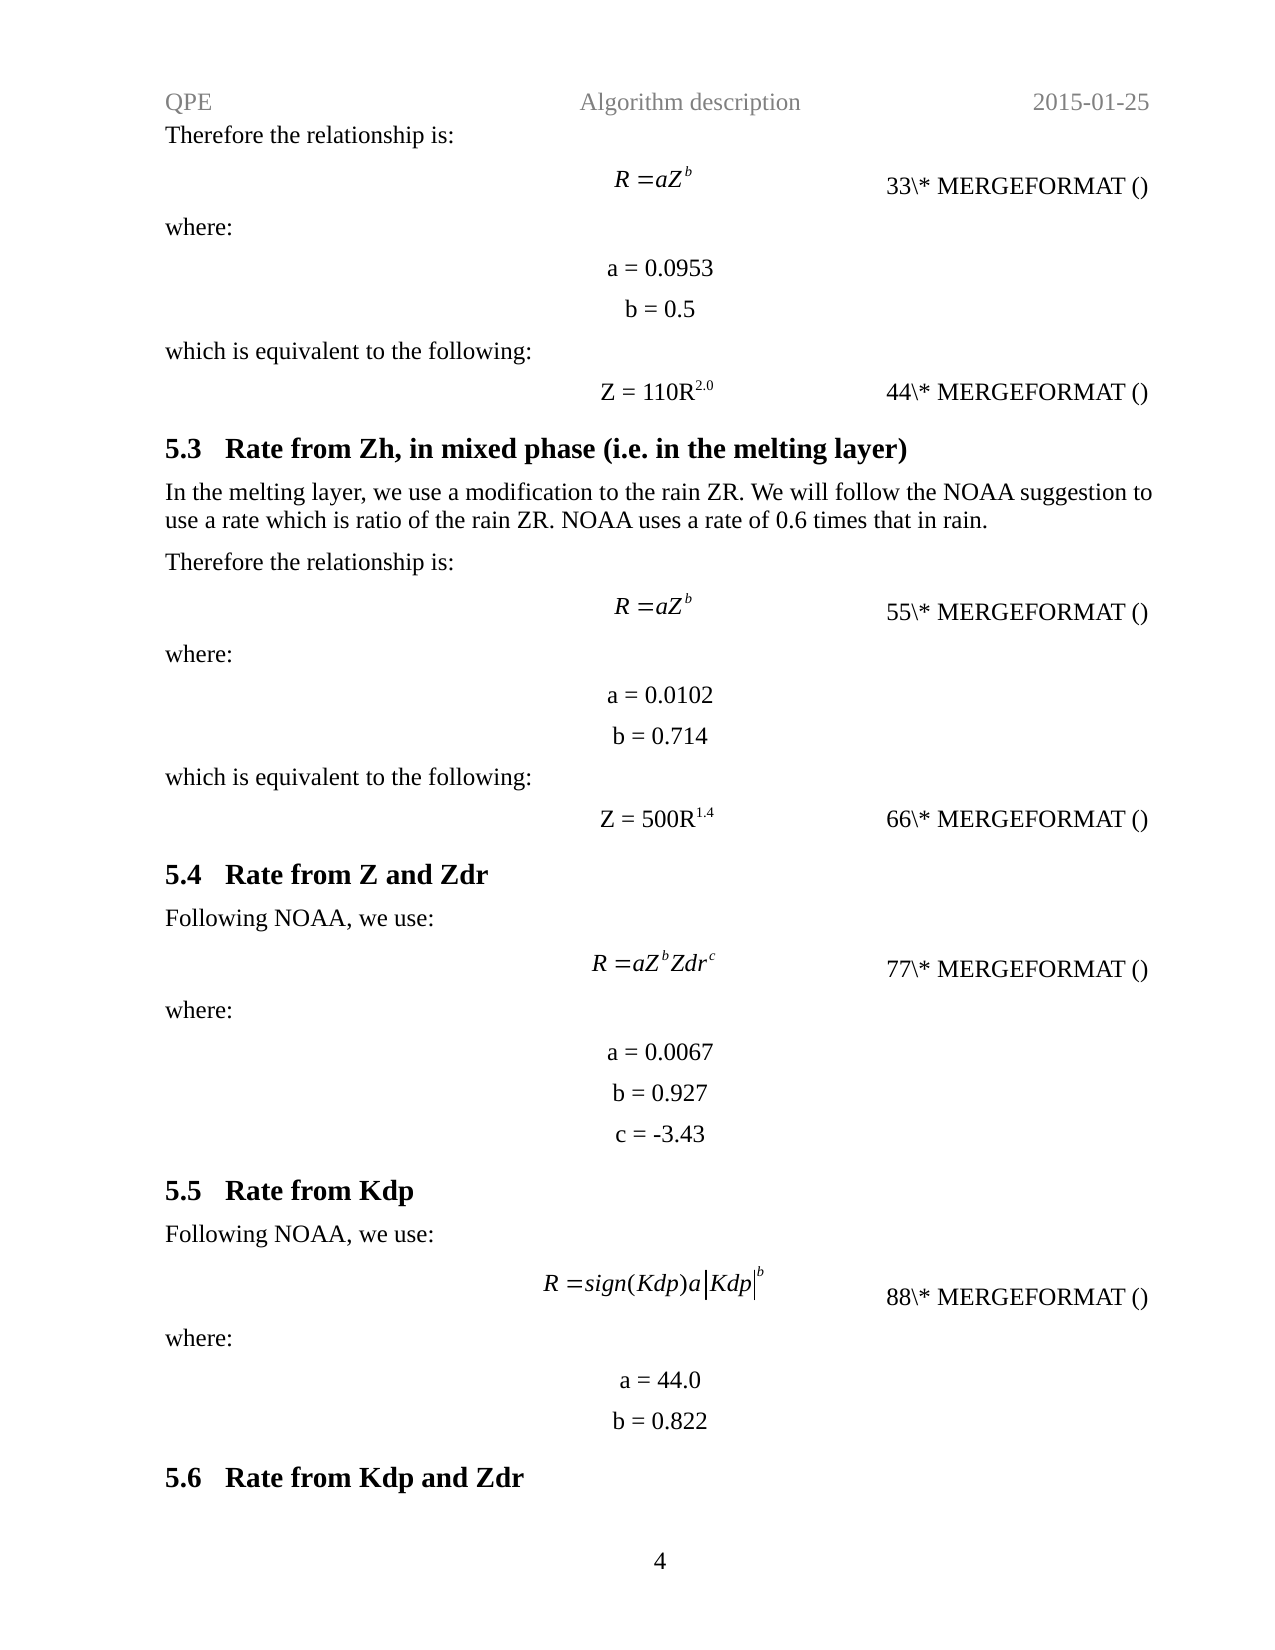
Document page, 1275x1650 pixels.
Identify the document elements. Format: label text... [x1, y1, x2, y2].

text a = 0.0067 [165, 1037, 1155, 1066]
text where: [165, 639, 1155, 667]
text Therefore the relationship is: [165, 120, 1155, 149]
subtitle Rate from Kdp [165, 1173, 1155, 1207]
text In the melting layer, we use a modification to the rain ZR. We will follow the NOAA suggestion to use a rate which is ratio of the rain ZR. NOAA uses a rate of 0.6 times that in rain. [165, 477, 1155, 534]
text Therefore the relationship is: [165, 547, 1155, 576]
text b = 0.822 [165, 1406, 1155, 1435]
text b = 0.927 [165, 1078, 1155, 1107]
subtitle Rate from Zh, in mixed phase (i.e. in the melting layer) [165, 431, 1155, 464]
text 77\* MERGEFORMAT () [165, 945, 1155, 983]
text c = -3.43 [165, 1119, 1155, 1148]
text b = 0.714 [165, 721, 1155, 750]
text a = 0.0953 [165, 253, 1155, 282]
text Following NOAA, we use: [165, 903, 1155, 932]
text where: [165, 1323, 1155, 1352]
text Following NOAA, we use: [165, 1219, 1155, 1248]
subtitle Rate from Z and Zdr [165, 857, 1155, 891]
subtitle Rate from Kdp and Zdr [165, 1460, 1155, 1493]
text Z = 110R2.0 44\* MERGEFORMAT () [165, 377, 1155, 406]
text a = 44.0 [165, 1365, 1155, 1393]
text which is equivalent to the following: [165, 762, 1155, 791]
text Z = 500R1.4 66\* MERGEFORMAT () [165, 804, 1155, 832]
text 55\* MERGEFORMAT () [165, 588, 1155, 626]
text where: [165, 212, 1155, 241]
text a = 0.0102 [165, 680, 1155, 709]
text where: [165, 996, 1155, 1024]
text 88\* MERGEFORMAT () [165, 1260, 1155, 1311]
text 33\* MERGEFORMAT () [165, 161, 1155, 199]
text b = 0.5 [165, 294, 1155, 323]
text which is equivalent to the following: [165, 336, 1155, 364]
